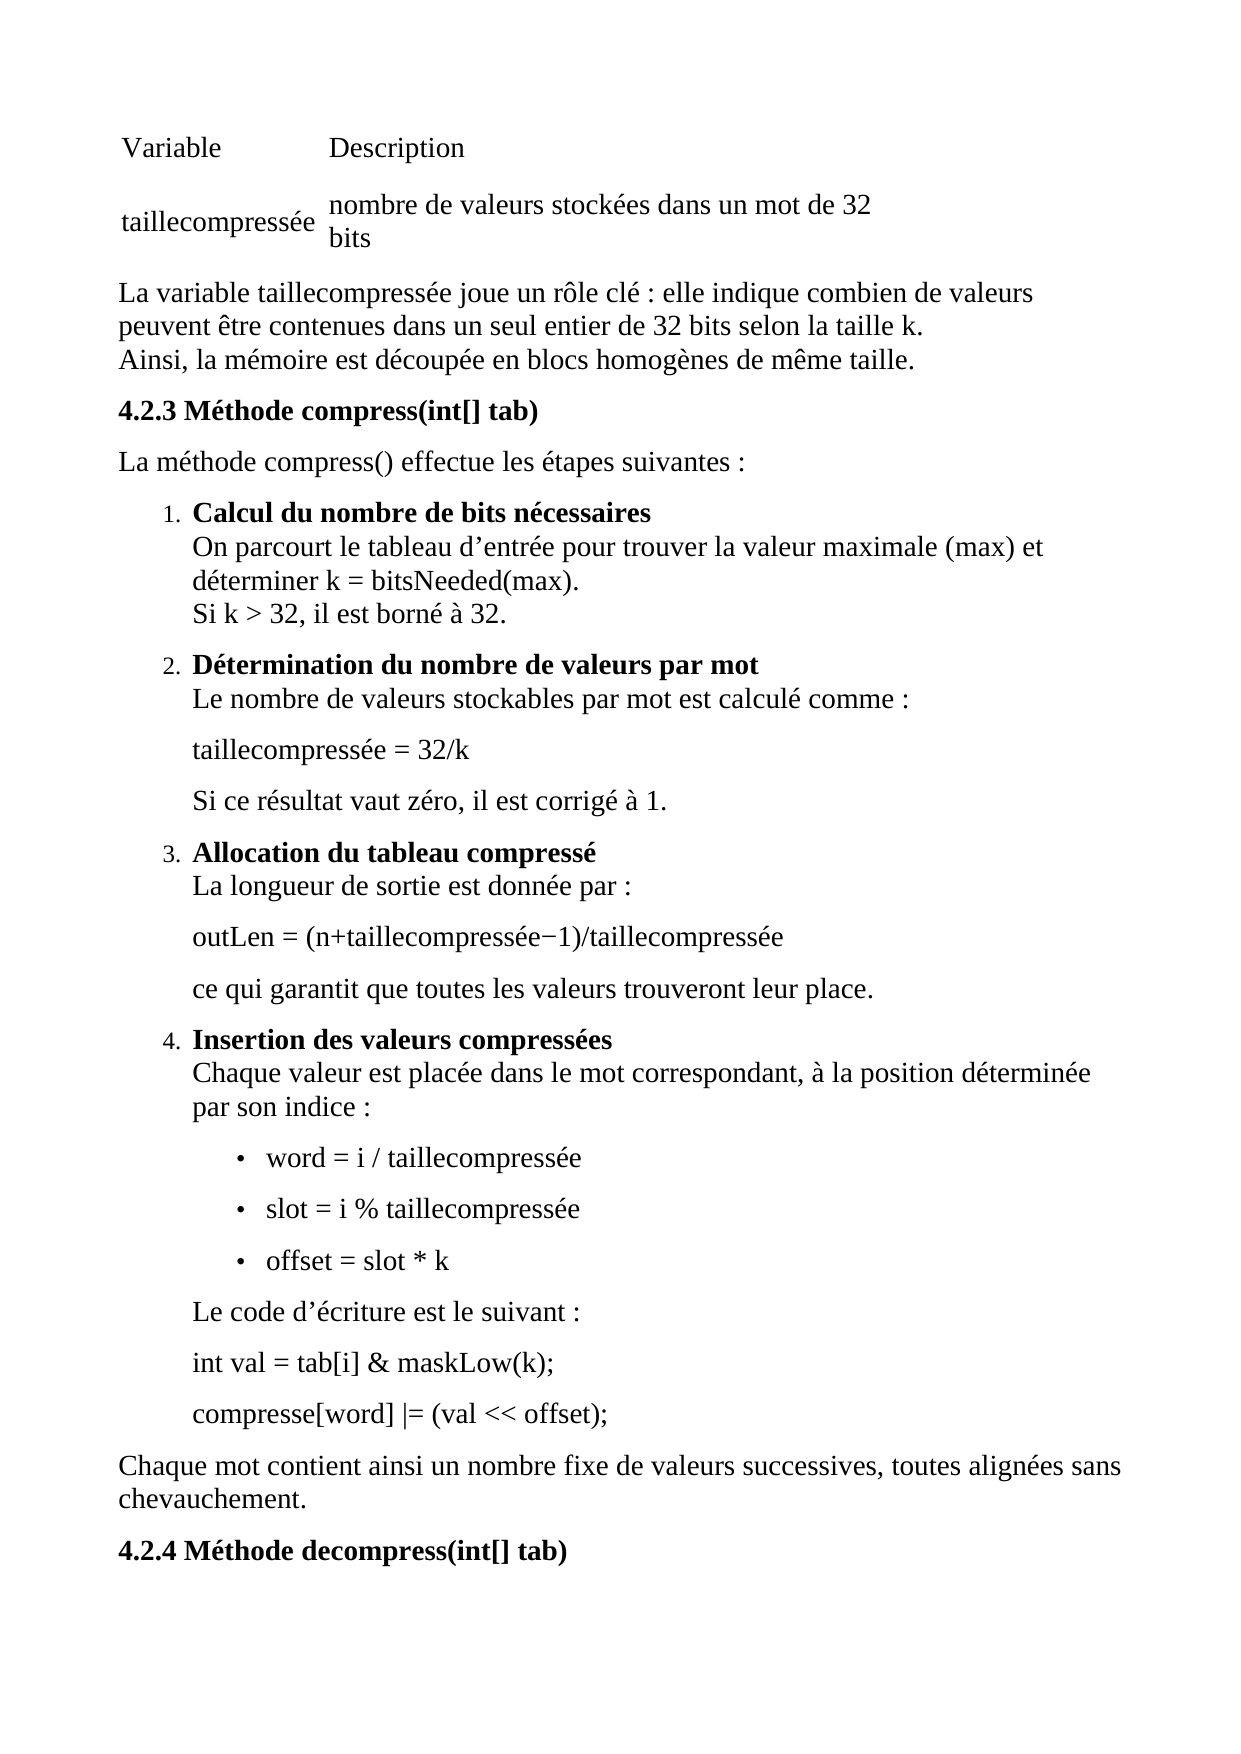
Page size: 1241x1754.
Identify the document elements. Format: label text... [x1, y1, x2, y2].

table_cell nombre de valeurs stockées dans un mot de 32 bits [326, 175, 890, 266]
list compresse[word] |= (val << offset); [162, 1397, 1122, 1430]
list Allocation du tableau compressé La longueur de sortie est donnée par : [162, 835, 1122, 902]
list outLen = (n+taillecompressée−1)/taillecompressée​ [162, 919, 1122, 953]
list taillecompressée = 32/k [162, 732, 1122, 766]
subtitle 4.2.4 Méthode decompress(int[] tab) [118, 1533, 1122, 1566]
list offset = slot * k [236, 1243, 1122, 1276]
table_header Variable [118, 118, 326, 175]
list ce qui garantit que toutes les valeurs trouveront leur place. [162, 971, 1122, 1004]
list Si ce résultat vaut zéro, il est corrigé à 1. [162, 783, 1122, 817]
subtitle 4.2.3 Méthode compress(int[] tab) [118, 393, 1122, 427]
list Insertion des valeurs compressées Chaque valeur est placée dans le mot correspondant, à la position déterminée par son indice : [162, 1022, 1122, 1123]
list slot = i % taillecompressée [236, 1192, 1122, 1225]
list Calcul du nombre de bits nécessaires On parcourt le tableau d’entrée pour trouver la valeur maximale (max) et déterminer k = bitsNeeded(max). Si k > 32, il est borné à 32. [162, 496, 1122, 630]
text La méthode compress() effectue les étapes suivantes : [118, 444, 1122, 478]
table_header Description [326, 118, 890, 175]
list Détermination du nombre de valeurs par mot Le nombre de valeurs stockables par mot est calculé comme : [162, 647, 1122, 714]
text La variable taillecompressée joue un rôle clé : elle indique combien de valeurs peuvent être contenues dans un seul entier de 32 bits selon la taille k. Ainsi, la mémoire est découpée en blocs homogènes de même taille. [118, 275, 1122, 375]
list int val = tab[i] & maskLow(k); [162, 1345, 1122, 1379]
text Chaque mot contient ainsi un nombre fixe de valeurs successives, toutes alignées sans chevauchement. [118, 1448, 1122, 1515]
list Le code d’écriture est le suivant : [162, 1294, 1122, 1328]
list word = i / taillecompressée [236, 1140, 1122, 1174]
table_cell taillecompressée [118, 175, 326, 266]
